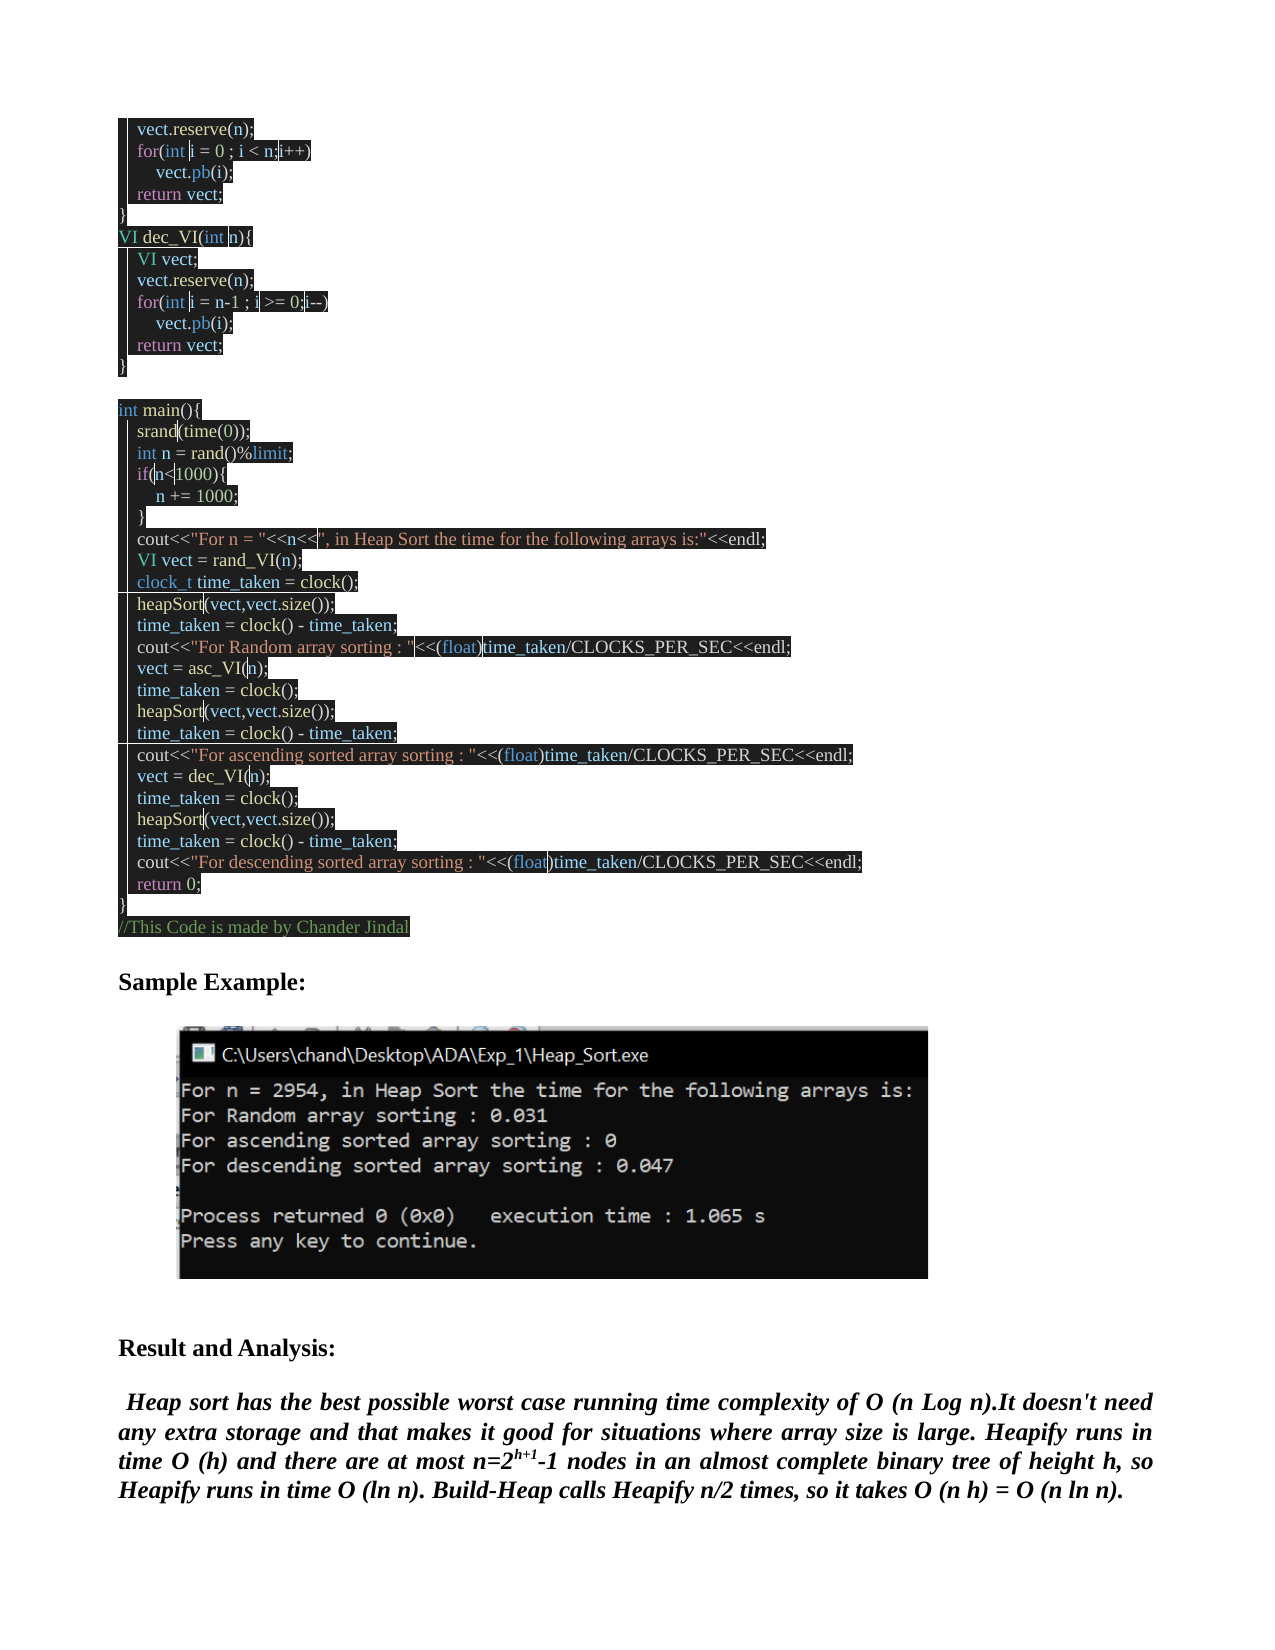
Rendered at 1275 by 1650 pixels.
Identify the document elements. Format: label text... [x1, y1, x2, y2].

text cout<<"For n = "<<n<<", in Heap Sort the time for the following arrays is:"<<endl; [118, 528, 1157, 549]
text } [118, 506, 1157, 528]
text srand(time(0)); [118, 420, 1157, 442]
text } [118, 355, 1157, 377]
text time_taken = clock() - time_taken; [118, 614, 1157, 636]
text //This Code is made by Chander Jindal [118, 916, 1157, 937]
text VI vect; [118, 247, 1157, 269]
text n += 1000; [118, 485, 1157, 506]
text for(int i = n-1 ; i >= 0;i--) [118, 291, 1157, 312]
text return vect; [118, 334, 1157, 355]
text } [118, 894, 1157, 916]
text vect = asc_VI(n); [118, 657, 1157, 679]
text for(int i = 0 ; i < n;i++) [118, 140, 1157, 161]
text cout<<"For ascending sorted array sorting : "<<(float)time_taken/CLOCKS_PER_SEC<<endl; [118, 743, 1157, 765]
text cout<<"For descending sorted array sorting : "<<(float)time_taken/CLOCKS_PER_SEC<<endl; [118, 851, 1157, 873]
text vect.reserve(n); [118, 269, 1157, 291]
text heapSort(vect,vect.size()); [118, 808, 1157, 830]
text Sample Example: [118, 966, 1157, 995]
text Heap sort has the best possible worst case running time complexity of O (n Log n).It doesn't need any extra storage and that makes it good for situations where array size is large. Heapify runs in time O (h) and there are at most n=2h+1-1 nodes in an almost complete binary tree of height h, so Heapify runs in time O (ln n). Build-Heap calls Heapify n/2 times, so it takes O (n h) = O (n ln n). [118, 1387, 1157, 1504]
text heapSort(vect,vect.size()); [118, 700, 1157, 722]
text vect = dec_VI(n); [118, 765, 1157, 787]
picture [176, 1026, 929, 1279]
text Result and Analysis: [118, 1333, 1157, 1362]
text heapSort(vect,vect.size()); [118, 592, 1157, 614]
text VI vect = rand_VI(n); [118, 549, 1157, 571]
text } [118, 204, 1157, 226]
text time_taken = clock() - time_taken; [118, 830, 1157, 851]
text return vect; [118, 183, 1157, 204]
text cout<<"For Random array sorting : "<<(float)time_taken/CLOCKS_PER_SEC<<endl; [118, 636, 1157, 657]
text time_taken = clock(); [118, 787, 1157, 808]
text time_taken = clock() - time_taken; [118, 722, 1157, 743]
text return 0; [118, 873, 1157, 894]
text vect.reserve(n); [118, 118, 1157, 140]
text vect.pb(i); [118, 161, 1157, 183]
text int main(){ [118, 398, 1157, 420]
text time_taken = clock(); [118, 679, 1157, 700]
text int n = rand()%limit; [118, 442, 1157, 463]
text VI dec_VI(int n){ [118, 226, 1157, 247]
text if(n<1000){ [118, 463, 1157, 485]
text vect.pb(i); [118, 312, 1157, 334]
text clock_t time_taken = clock(); [118, 571, 1157, 592]
